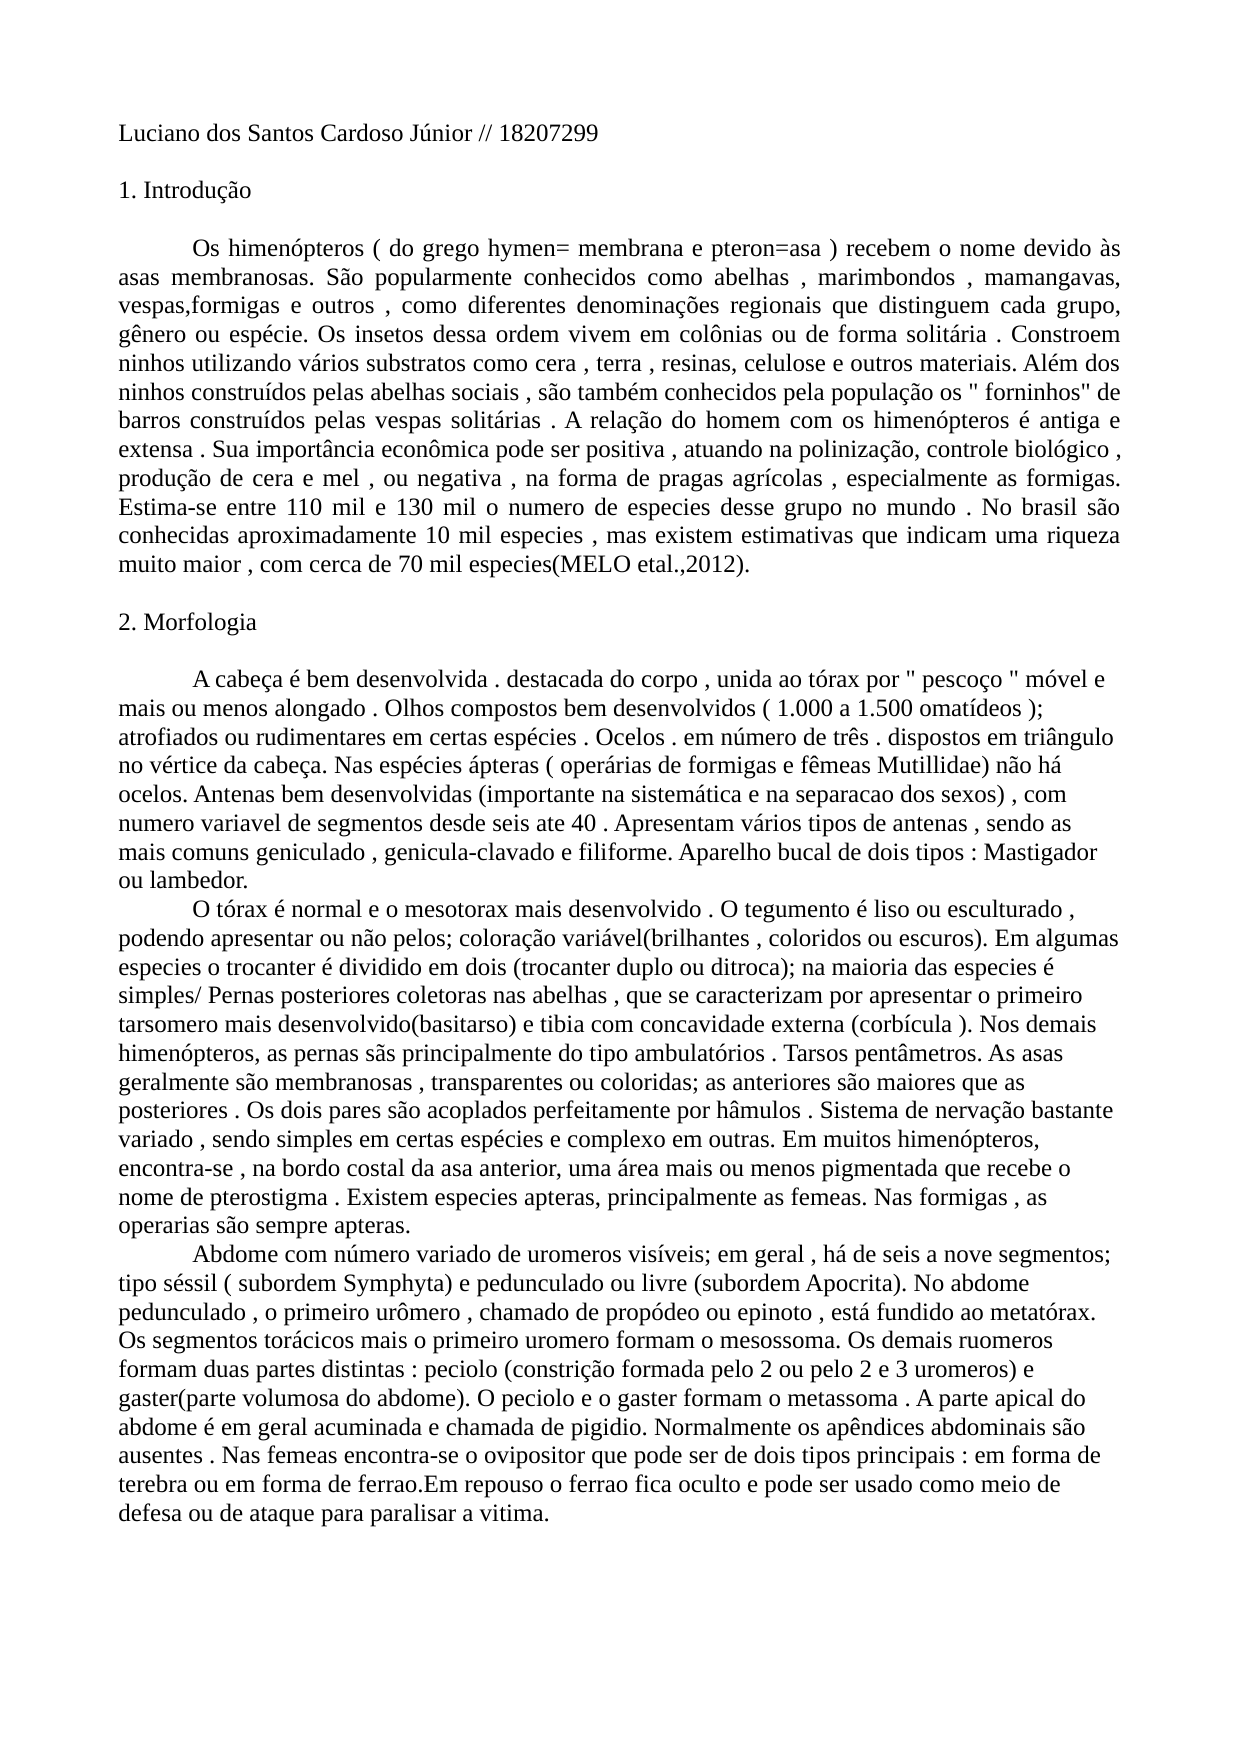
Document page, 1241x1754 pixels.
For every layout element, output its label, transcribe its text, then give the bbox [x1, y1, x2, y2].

text 2. Morfologia [118, 607, 1122, 636]
text Luciano dos Santos Cardoso Júnior // 18207299 [118, 118, 1122, 147]
text A cabeça é bem desenvolvida . destacada do corpo , unida ao tórax por " pescoço " móvel e mais ou menos alongado . Olhos compostos bem desenvolvidos ( 1.000 a 1.500 omatídeos ); atrofiados ou rudimentares em certas espécies . Ocelos . em número de três . dispostos em triângulo no vértice da cabeça. Nas espécies ápteras ( operárias de formigas e fêmeas Mutillidae) não há ocelos. Antenas bem desenvolvidas (importante na sistemática e na separacao dos sexos) , com numero variavel de segmentos desde seis ate 40 . Apresentam vários tipos de antenas , sendo as mais comuns geniculado , genicula-clavado e filiforme. Aparelho bucal de dois tipos : Mastigador ou lambedor. [118, 664, 1122, 894]
text 1. Introdução [118, 176, 1122, 204]
text O tórax é normal e o mesotorax mais desenvolvido . O tegumento é liso ou esculturado , podendo apresentar ou não pelos; coloração variável(brilhantes , coloridos ou escuros). Em algumas especies o trocanter é dividido em dois (trocanter duplo ou ditroca); na maioria das especies é simples/ Pernas posteriores coletoras nas abelhas , que se caracterizam por apresentar o primeiro tarsomero mais desenvolvido(basitarso) e tibia com concavidade externa (corbícula ). Nos demais himenópteros, as pernas sãs principalmente do tipo ambulatórios . Tarsos pentâmetros. As asas geralmente são membranosas , transparentes ou coloridas; as anteriores são maiores que as posteriores . Os dois pares são acoplados perfeitamente por hâmulos . Sistema de nervação bastante variado , sendo simples em certas espécies e complexo em outras. Em muitos himenópteros, encontra-se , na bordo costal da asa anterior, uma área mais ou menos pigmentada que recebe o nome de pterostigma . Existem especies apteras, principalmente as femeas. Nas formigas , as operarias são sempre apteras. [118, 894, 1122, 1239]
text Os himenópteros ( do grego hymen= membrana e pteron=asa ) recebem o nome devido às asas membranosas. São popularmente conhecidos como abelhas , marimbondos , mamangavas, vespas,formigas e outros , como diferentes denominações regionais que distinguem cada grupo, gênero ou espécie. Os insetos dessa ordem vivem em colônias ou de forma solitária . Constroem ninhos utilizando vários substratos como cera , terra , resinas, celulose e outros materiais. Além dos ninhos construídos pelas abelhas sociais , são também conhecidos pela população os " forninhos" de barros construídos pelas vespas solitárias . A relação do homem com os himenópteros é antiga e extensa . Sua importância econômica pode ser positiva , atuando na polinização, controle biológico , produção de cera e mel , ou negativa , na forma de pragas agrícolas , especialmente as formigas. Estima-se entre 110 mil e 130 mil o numero de especies desse grupo no mundo . No brasil são conhecidas aproximadamente 10 mil especies , mas existem estimativas que indicam uma riqueza muito maior , com cerca de 70 mil especies(MELO etal.,2012). [118, 233, 1122, 578]
text Abdome com número variado de uromeros visíveis; em geral , há de seis a nove segmentos; tipo séssil ( subordem Symphyta) e pedunculado ou livre (subordem Apocrita). No abdome pedunculado , o primeiro urômero , chamado de propódeo ou epinoto , está fundido ao metatórax. Os segmentos torácicos mais o primeiro uromero formam o mesossoma. Os demais ruomeros formam duas partes distintas : peciolo (constrição formada pelo 2 ou pelo 2 e 3 uromeros) e gaster(parte volumosa do abdome). O peciolo e o gaster formam o metassoma . A parte apical do abdome é em geral acuminada e chamada de pigidio. Normalmente os apêndices abdominais são ausentes . Nas femeas encontra-se o ovipositor que pode ser de dois tipos principais : em forma de terebra ou em forma de ferrao.Em repouso o ferrao fica oculto e pode ser usado como meio de defesa ou de ataque para paralisar a vitima. [118, 1239, 1122, 1527]
